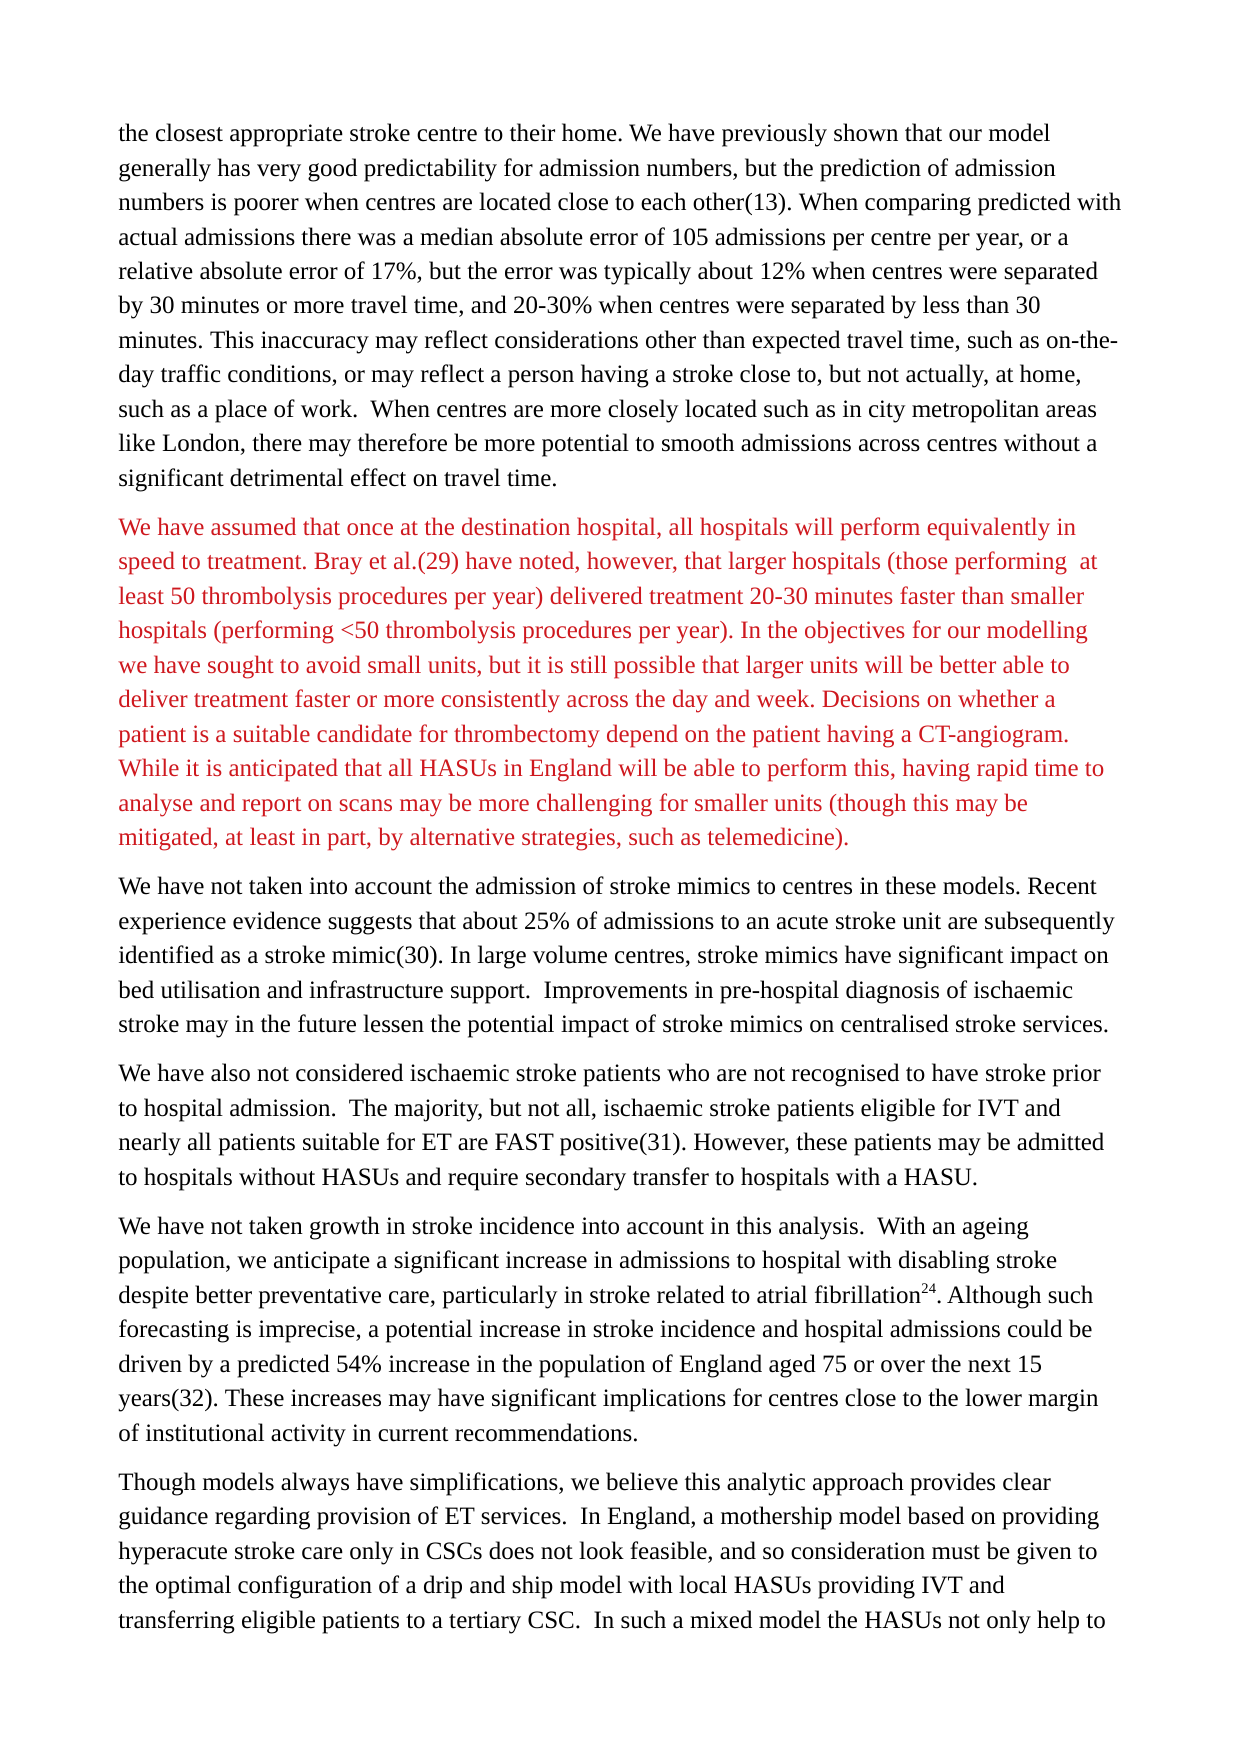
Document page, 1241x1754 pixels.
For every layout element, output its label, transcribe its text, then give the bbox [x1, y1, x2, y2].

text We have also not considered ischaemic stroke patients who are not recognised to have stroke prior to hospital admission. The majority, but not all, ischaemic stroke patients eligible for IVT and nearly all patients suitable for ET are FAST positive(31)⁠. However, these patients may be admitted to hospitals without HASUs and require secondary transfer to hospitals with a HASU. [118, 1058, 1122, 1191]
text We have assumed that once at the destination hospital, all hospitals will perform equivalently in speed to treatment. Bray et al.(29)⁠ have noted, however, that larger hospitals (those performing at least 50 thrombolysis procedures per year) delivered treatment 20-30 minutes faster than smaller hospitals (performing <50 thrombolysis procedures per year). In the objectives for our modelling we have sought to avoid small units, but it is still possible that larger units will be better able to deliver treatment faster or more consistently across the day and week. Decisions on whether a patient is a suitable candidate for thrombectomy depend on the patient having a CT-angiogram. While it is anticipated that all HASUs in England will be able to perform this, having rapid time to analyse and report on scans may be more challenging for smaller units (though this may be mitigated, at least in part, by alternative strategies, such as telemedicine). [118, 512, 1122, 851]
text We have not taken growth in stroke incidence into account in this analysis. With an ageing population, we anticipate a significant increase in admissions to hospital with disabling stroke despite better preventative care, particularly in stroke related to atrial fibrillation24. Although such forecasting is imprecise, a potential increase in stroke incidence and hospital admissions could be driven by a predicted 54% increase in the population of England aged 75 or over the next 15 years(32). These increases may have significant implications for centres close to the lower margin of institutional activity in current recommendations. [118, 1211, 1122, 1446]
text Though models always have simplifications, we believe this analytic approach provides clear guidance regarding provision of ET services. In England, a mothership model based on providing hyperacute stroke care only in CSCs does not look feasible, and so consideration must be given to the optimal configuration of a drip and ship model with local HASUs providing IVT and transferring eligible patients to a tertiary CSC. In such a mixed model the HASUs not only help to [118, 1467, 1122, 1633]
text the closest appropriate stroke centre to their home. We have previously shown that our model generally has very good predictability for admission numbers, but the prediction of admission numbers is poorer when centres are located close to each other(13)⁠. When comparing predicted with actual admissions there was a median absolute error of 105 admissions per centre per year, or a relative absolute error of 17%, but the error was typically about 12% when centres were separated by 30 minutes or more travel time, and 20-30% when centres were separated by less than 30 minutes. This inaccuracy may reflect considerations other than expected travel time, such as on-the-day traffic conditions, or may reflect a person having a stroke close to, but not actually, at home, such as a place of work. When centres are more closely located such as in city metropolitan areas like London, there may therefore be more potential to smooth admissions across centres without a significant detrimental effect on travel time. [118, 118, 1122, 492]
text We have not taken into account the admission of stroke mimics to centres in these models. Recent experience evidence suggests that about 25% of admissions to an acute stroke unit are subsequently identified as a stroke mimic(30). In large volume centres, stroke mimics have significant impact on bed utilisation and infrastructure support. Improvements in pre-hospital diagnosis of ischaemic stroke may in the future lessen the potential impact of stroke mimics on centralised stroke services. [118, 871, 1122, 1038]
